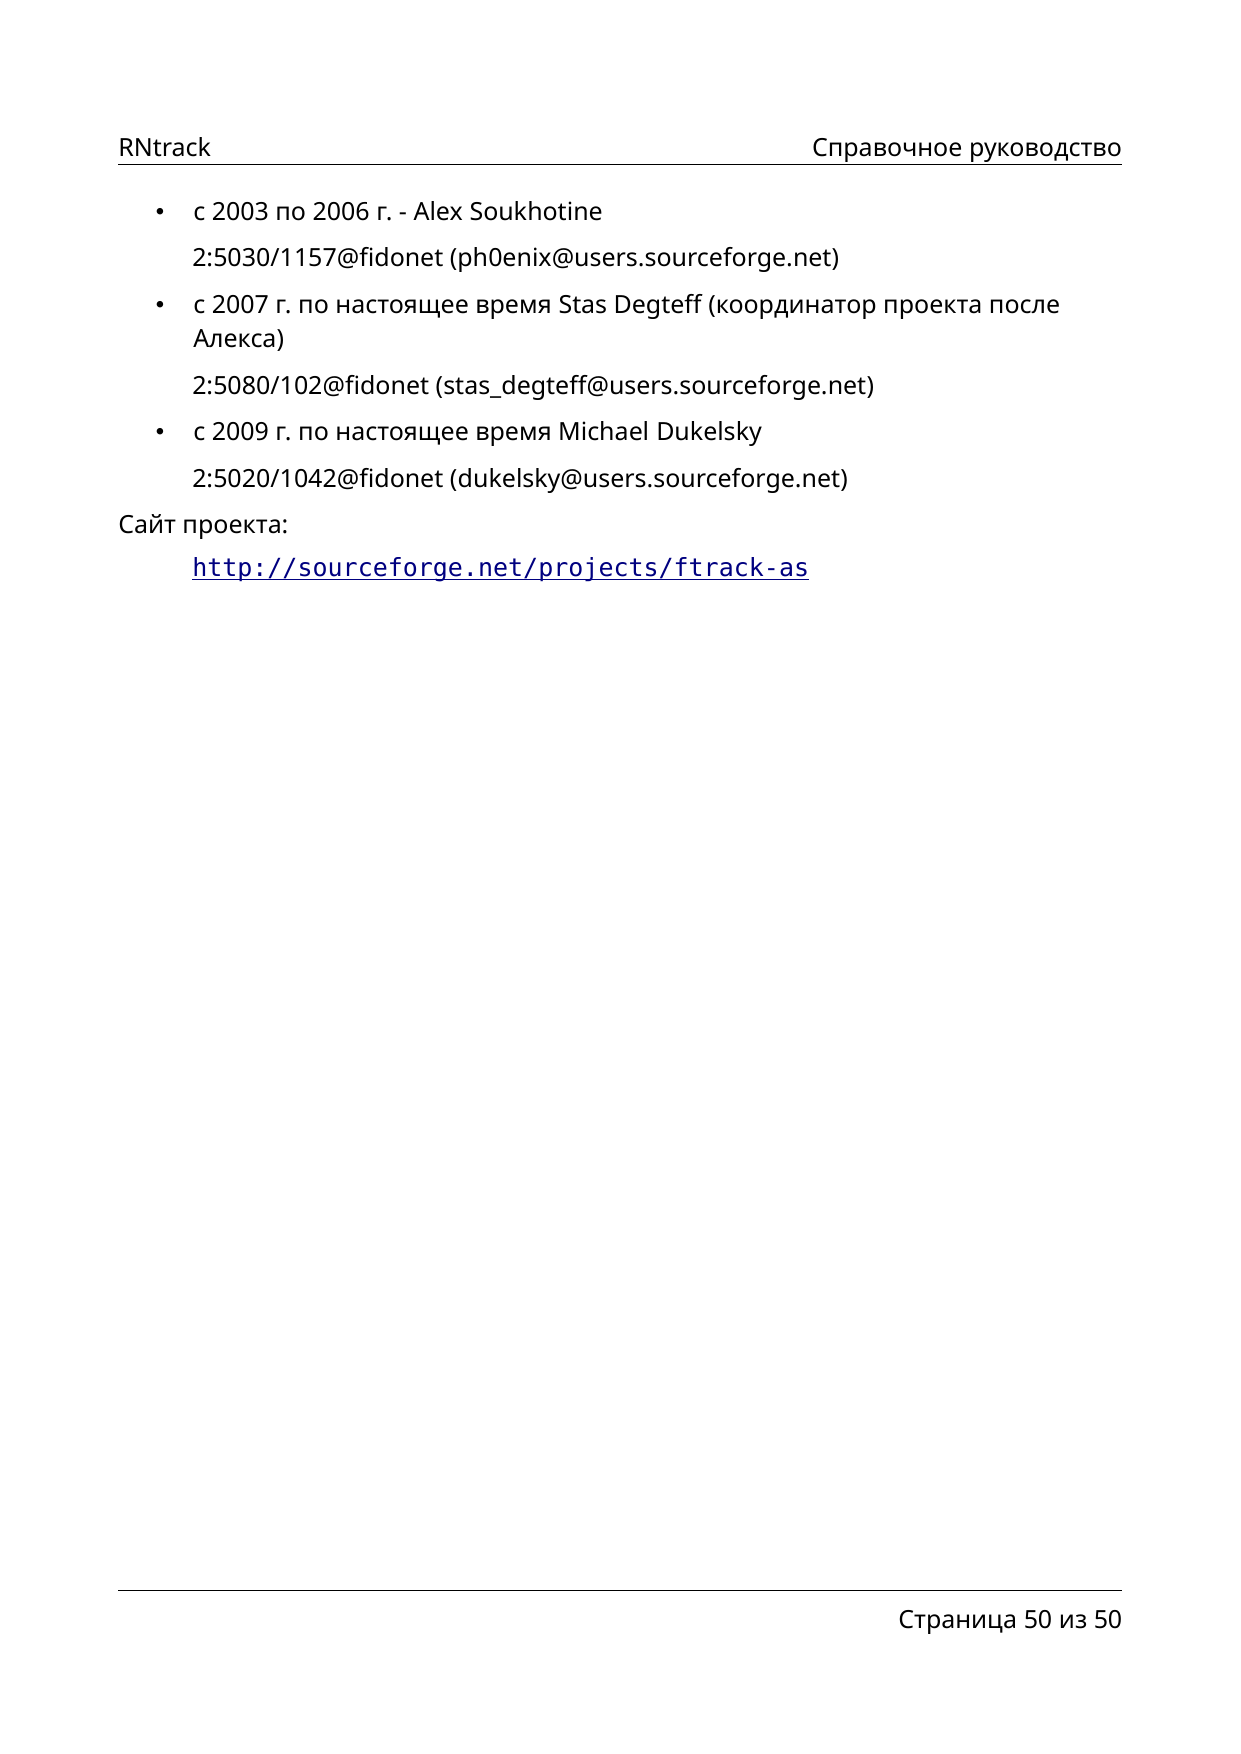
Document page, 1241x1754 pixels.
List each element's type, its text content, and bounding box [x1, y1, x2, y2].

list с 2007 г. по настоящее время Stas Degteff (координатор проекта после Алекса) [156, 287, 1122, 355]
list с 2003 по 2006 г. - Alex Soukhotine [156, 193, 1122, 228]
list с 2009 г. по настоящее время Michael Dukelsky [156, 414, 1122, 448]
text Сайт проекта: [118, 507, 1122, 541]
text 2:5020/1042@fidonet (dukelsky@users.sourceforge.net) [192, 460, 1122, 494]
text http://sourceforge.net/projects/ftrack-as [192, 553, 1122, 583]
text 2:5080/102@fidonet (stas_degteff@users.sourceforge.net) [192, 367, 1122, 401]
text 2:5030/1157@fidonet (ph0enix@users.sourceforge.net) [192, 240, 1122, 274]
